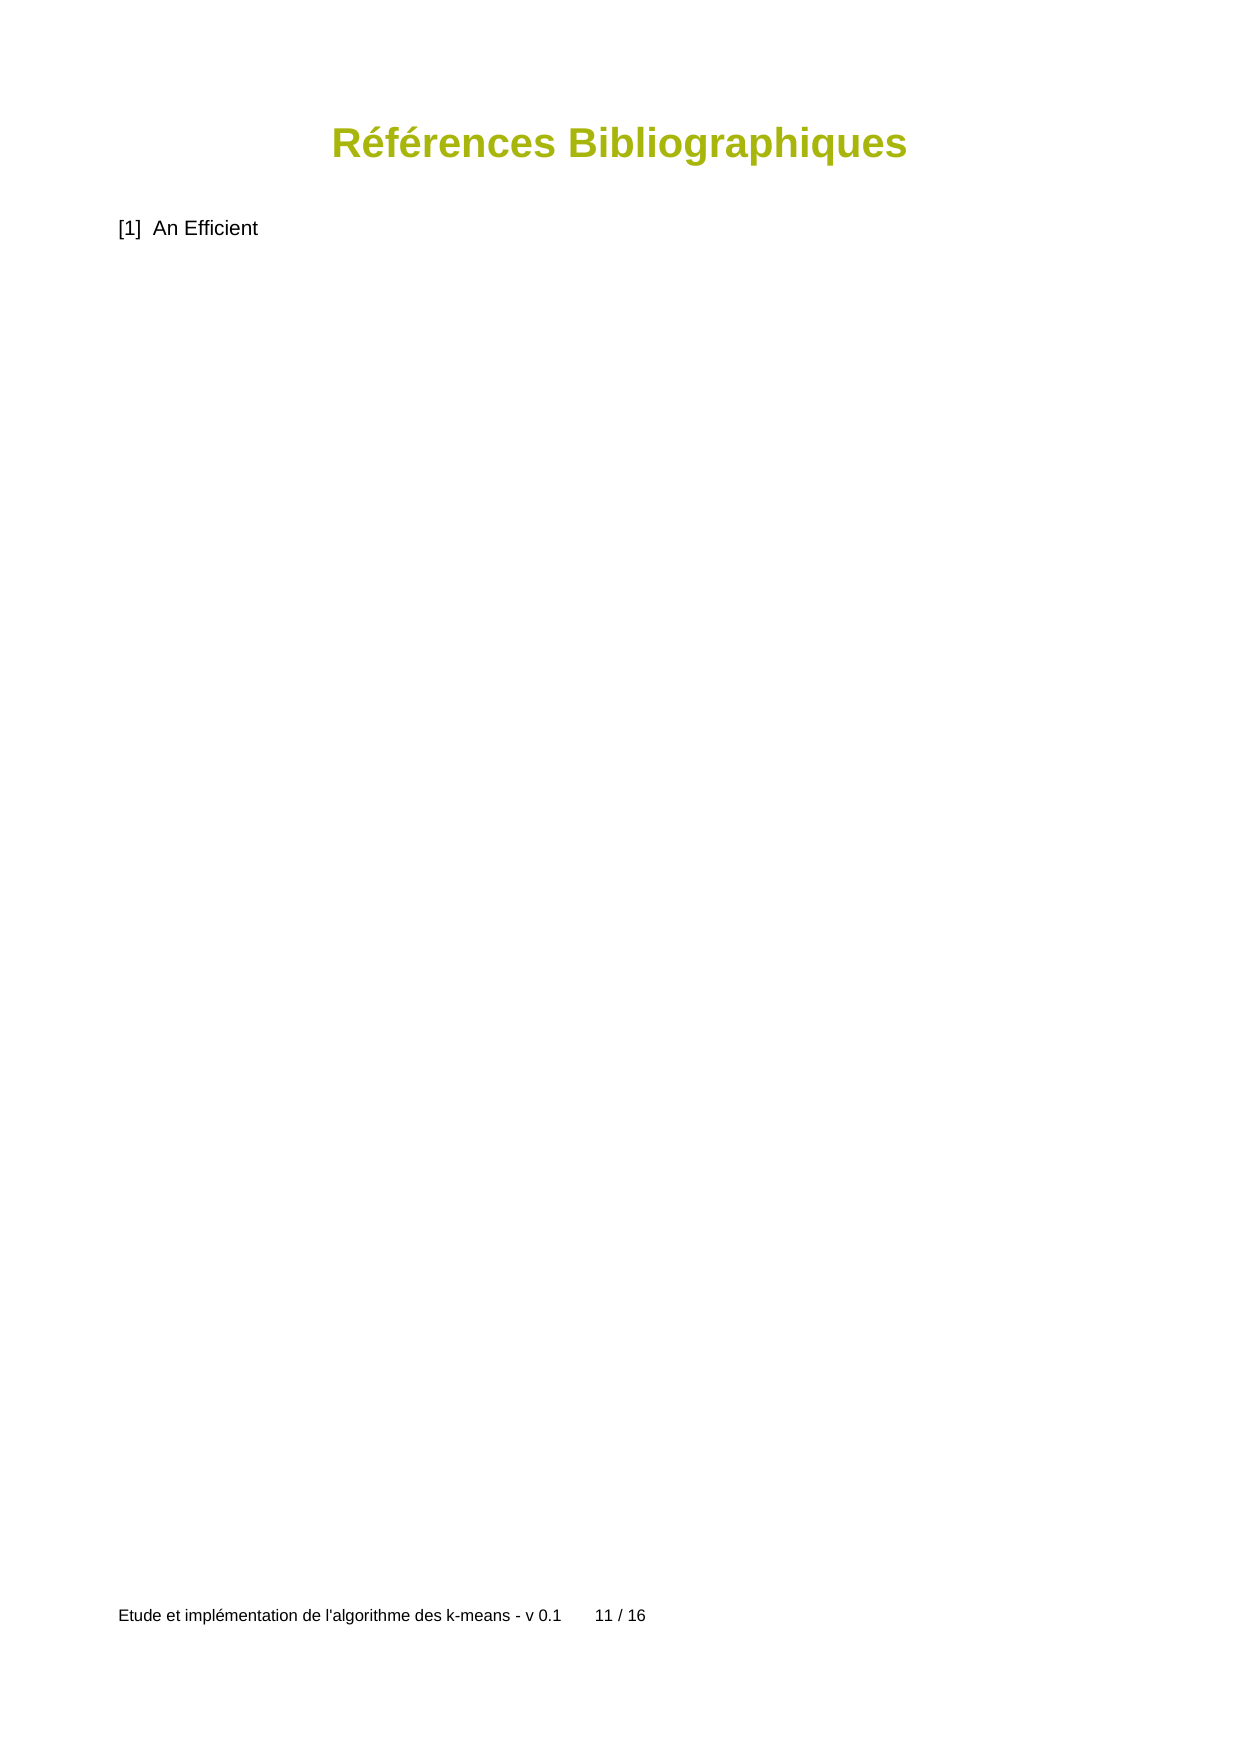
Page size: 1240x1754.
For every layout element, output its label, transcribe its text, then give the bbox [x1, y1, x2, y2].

text [1] An Efficient [118, 216, 1121, 240]
subtitle Références Bibliographiques [118, 118, 1121, 166]
